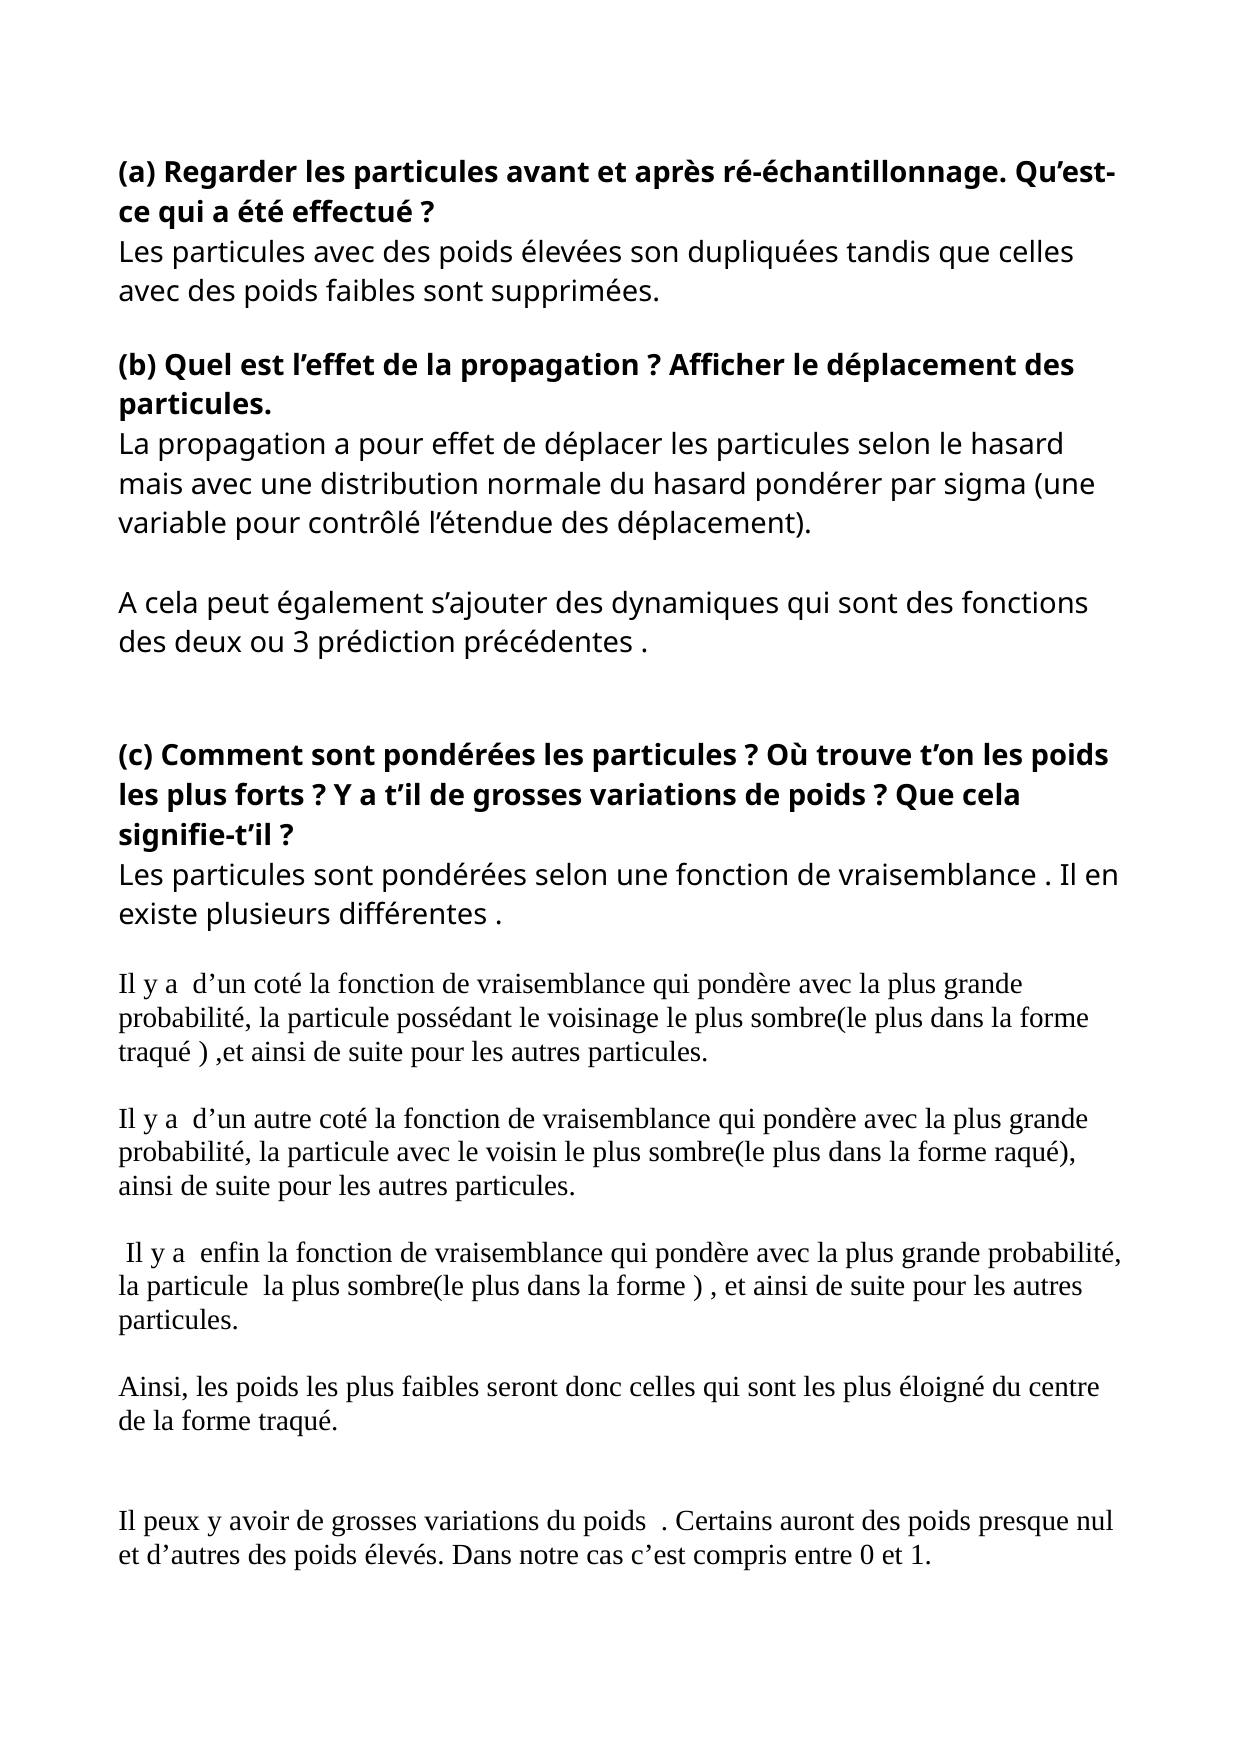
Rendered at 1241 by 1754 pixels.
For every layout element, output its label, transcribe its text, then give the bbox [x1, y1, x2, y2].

text La propagation a pour effet de déplacer les particules selon le hasard mais avec une distribution normale du hasard pondérer par sigma (une variable pour contrôlé l’étendue des déplacement). [118, 423, 1122, 542]
text A cela peut également s’ajouter des dynamiques qui sont des fonctions des deux ou 3 prédiction précédentes . [118, 582, 1122, 661]
text Il peux y avoir de grosses variations du poids . Certains auront des poids presque nul et d’autres des poids élevés. Dans notre cas c’est compris entre 0 et 1. [118, 1503, 1122, 1570]
text Il y a d’un autre coté la fonction de vraisemblance qui pondère avec la plus grande probabilité, la particule avec le voisin le plus sombre(le plus dans la forme raqué), ainsi de suite pour les autres particules. [118, 1101, 1122, 1201]
text Les particules sont pondérées selon une fonction de vraisemblance . Il en existe plusieurs différentes . [118, 854, 1122, 933]
text Les particules avec des poids élevées son dupliquées tandis que celles avec des poids faibles sont supprimées. [118, 231, 1122, 310]
text (b) Quel est l’effet de la propagation ? Afficher le déplacement des particules. [118, 310, 1122, 423]
text Il y a d’un coté la fonction de vraisemblance qui pondère avec la plus grande probabilité, la particule possédant le voisinage le plus sombre(le plus dans la forme traqué ) ,et ainsi de suite pour les autres particules. [118, 967, 1122, 1067]
text Ainsi, les poids les plus faibles seront donc celles qui sont les plus éloigné du centre de la forme traqué. [118, 1369, 1122, 1436]
text (c) Comment sont pondérées les particules ? Où trouve t’on les poids les plus forts ? Y a t’il de grosses variations de poids ? Que cela signifie-t’il ? [118, 735, 1122, 854]
text Il y a enfin la fonction de vraisemblance qui pondère avec la plus grande probabilité, la particule la plus sombre(le plus dans la forme ) , et ainsi de suite pour les autres particules. [118, 1235, 1122, 1336]
text (a) Regarder les particules avant et après ré-échantillonnage. Qu’est-ce qui a été effectué ? [118, 118, 1122, 231]
